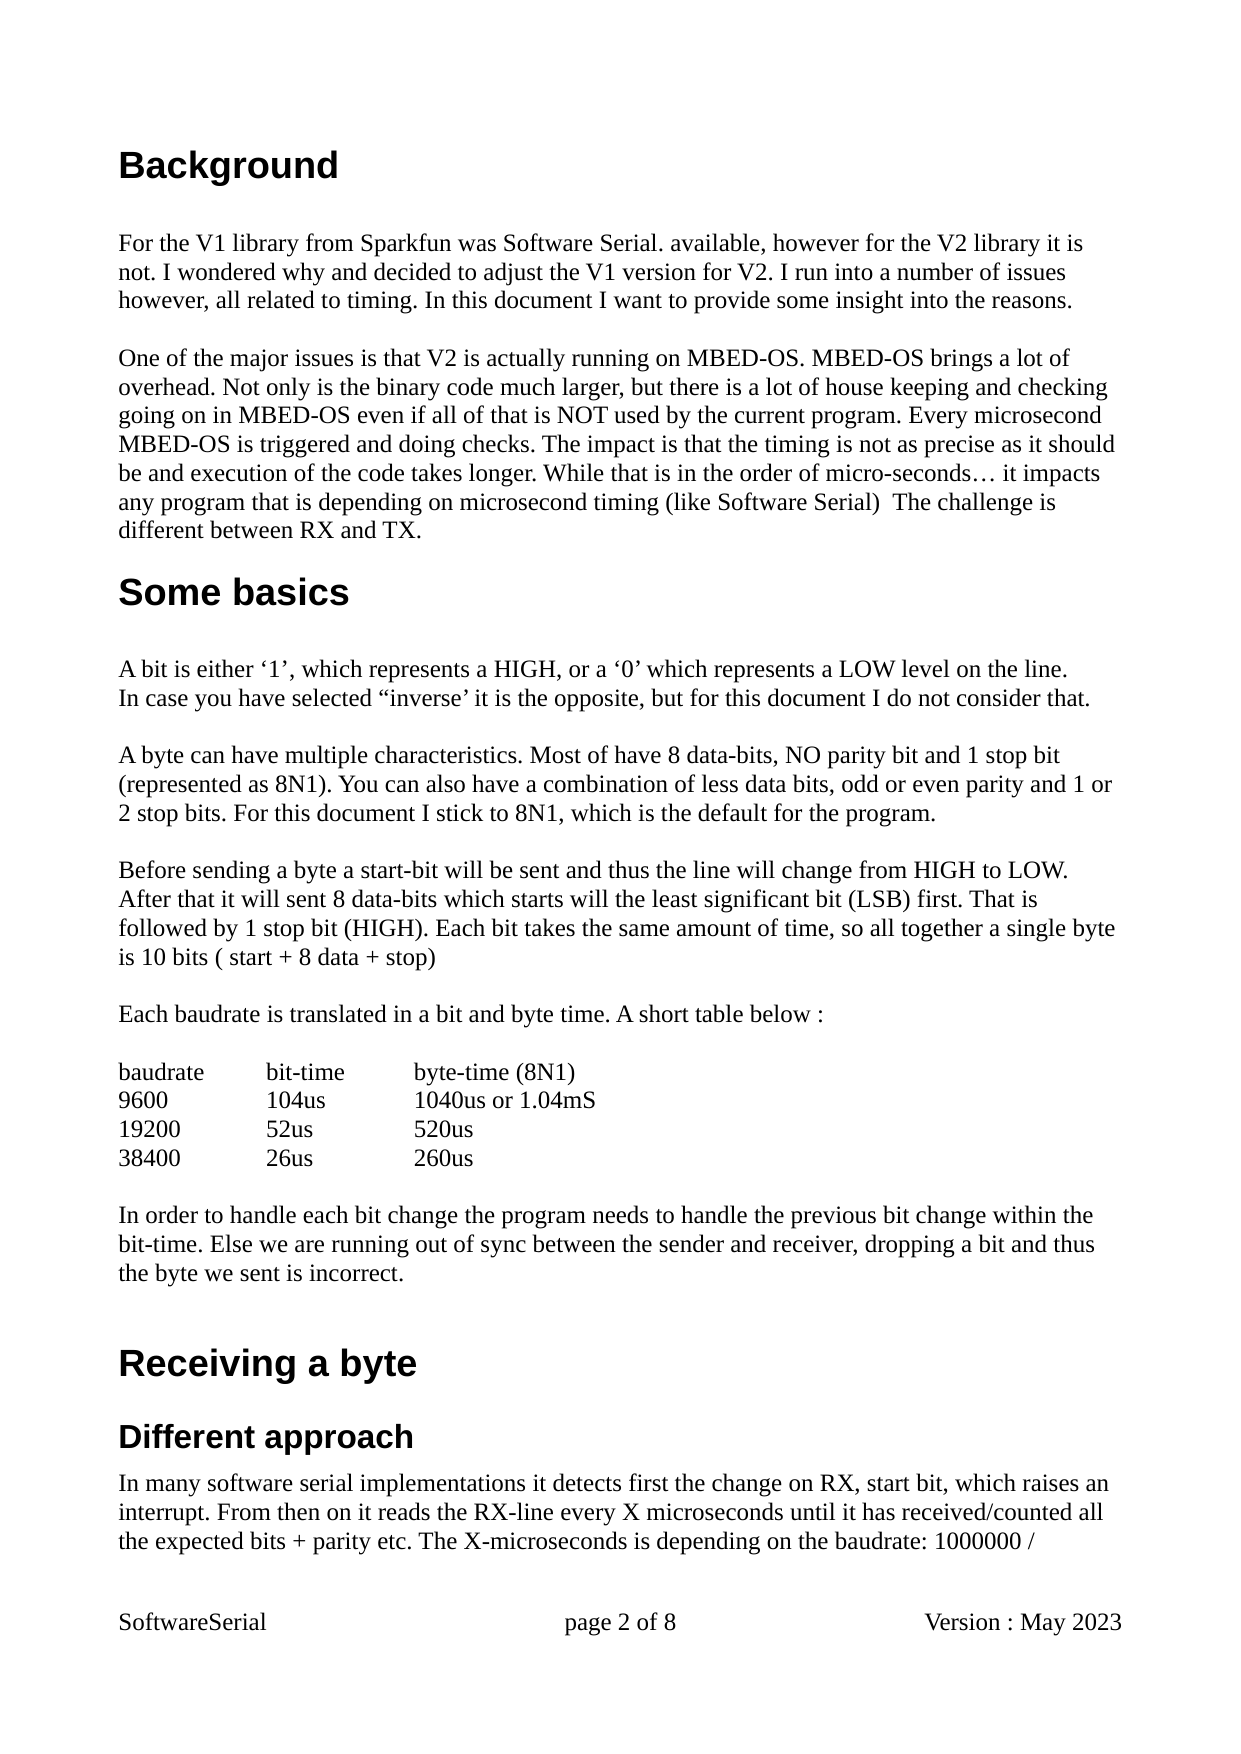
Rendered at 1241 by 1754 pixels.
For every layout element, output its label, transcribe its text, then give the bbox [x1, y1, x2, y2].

text Before sending a byte a start-bit will be sent and thus the line will change from HIGH to LOW. After that it will sent 8 data-bits which starts will the least significant bit (LSB) first. That is followed by 1 stop bit (HIGH). Each bit takes the same amount of time, so all together a single byte is 10 bits ( start + 8 data + stop) [118, 855, 1122, 970]
text baudrate bit-time byte-time (8N1) [118, 1057, 1122, 1085]
text 38400 26us 260us [118, 1143, 1122, 1172]
text One of the major issues is that V2 is actually running on MBED-OS. MBED-OS brings a lot of overhead. Not only is the binary code much larger, but there is a lot of house keeping and checking going on in MBED-OS even if all of that is NOT used by the current program. Every microsecond MBED-OS is triggered and doing checks. The impact is that the timing is not as precise as it should be and execution of the code takes longer. While that is in the order of micro-seconds… it impacts any program that is depending on microsecond timing (like Software Serial) The challenge is different between RX and TX. [118, 343, 1122, 544]
subtitle Some basics [118, 569, 1122, 613]
text Each baudrate is translated in a bit and byte time. A short table below : [118, 999, 1122, 1028]
text For the V1 library from Sparkfun was Software Serial. available, however for the V2 library it is not. I wondered why and decided to adjust the V1 version for V2. I run into a number of issues however, all related to timing. In this document I want to provide some insight into the reasons. [118, 228, 1122, 314]
text A bit is either ‘1’, which represents a HIGH, or a ‘0’ which represents a LOW level on the line. [118, 654, 1122, 683]
text In case you have selected “inverse’ it is the opposite, but for this document I do not consider that. [118, 683, 1122, 712]
subtitle Background [118, 143, 1122, 187]
subtitle Receiving a byte [118, 1340, 1122, 1384]
text In many software serial implementations it detects first the change on RX, start bit, which raises an interrupt. From then on it reads the RX-line every X microseconds until it has received/counted all the expected bits + parity etc. The X-microseconds is depending on the baudrate: 1000000 / [118, 1468, 1122, 1554]
text 19200 52us 520us [118, 1114, 1122, 1143]
text 9600 104us 1040us or 1.04mS [118, 1085, 1122, 1114]
text In order to handle each bit change the program needs to handle the previous bit change within the bit-time. Else we are running out of sync between the sender and receiver, dropping a bit and thus the byte we sent is incorrect. [118, 1200, 1122, 1287]
subtitle Different approach [118, 1417, 1122, 1456]
text A byte can have multiple characteristics. Most of have 8 data-bits, NO parity bit and 1 stop bit (represented as 8N1). You can also have a combination of less data bits, odd or even parity and 1 or 2 stop bits. For this document I stick to 8N1, which is the default for the program. [118, 740, 1122, 827]
